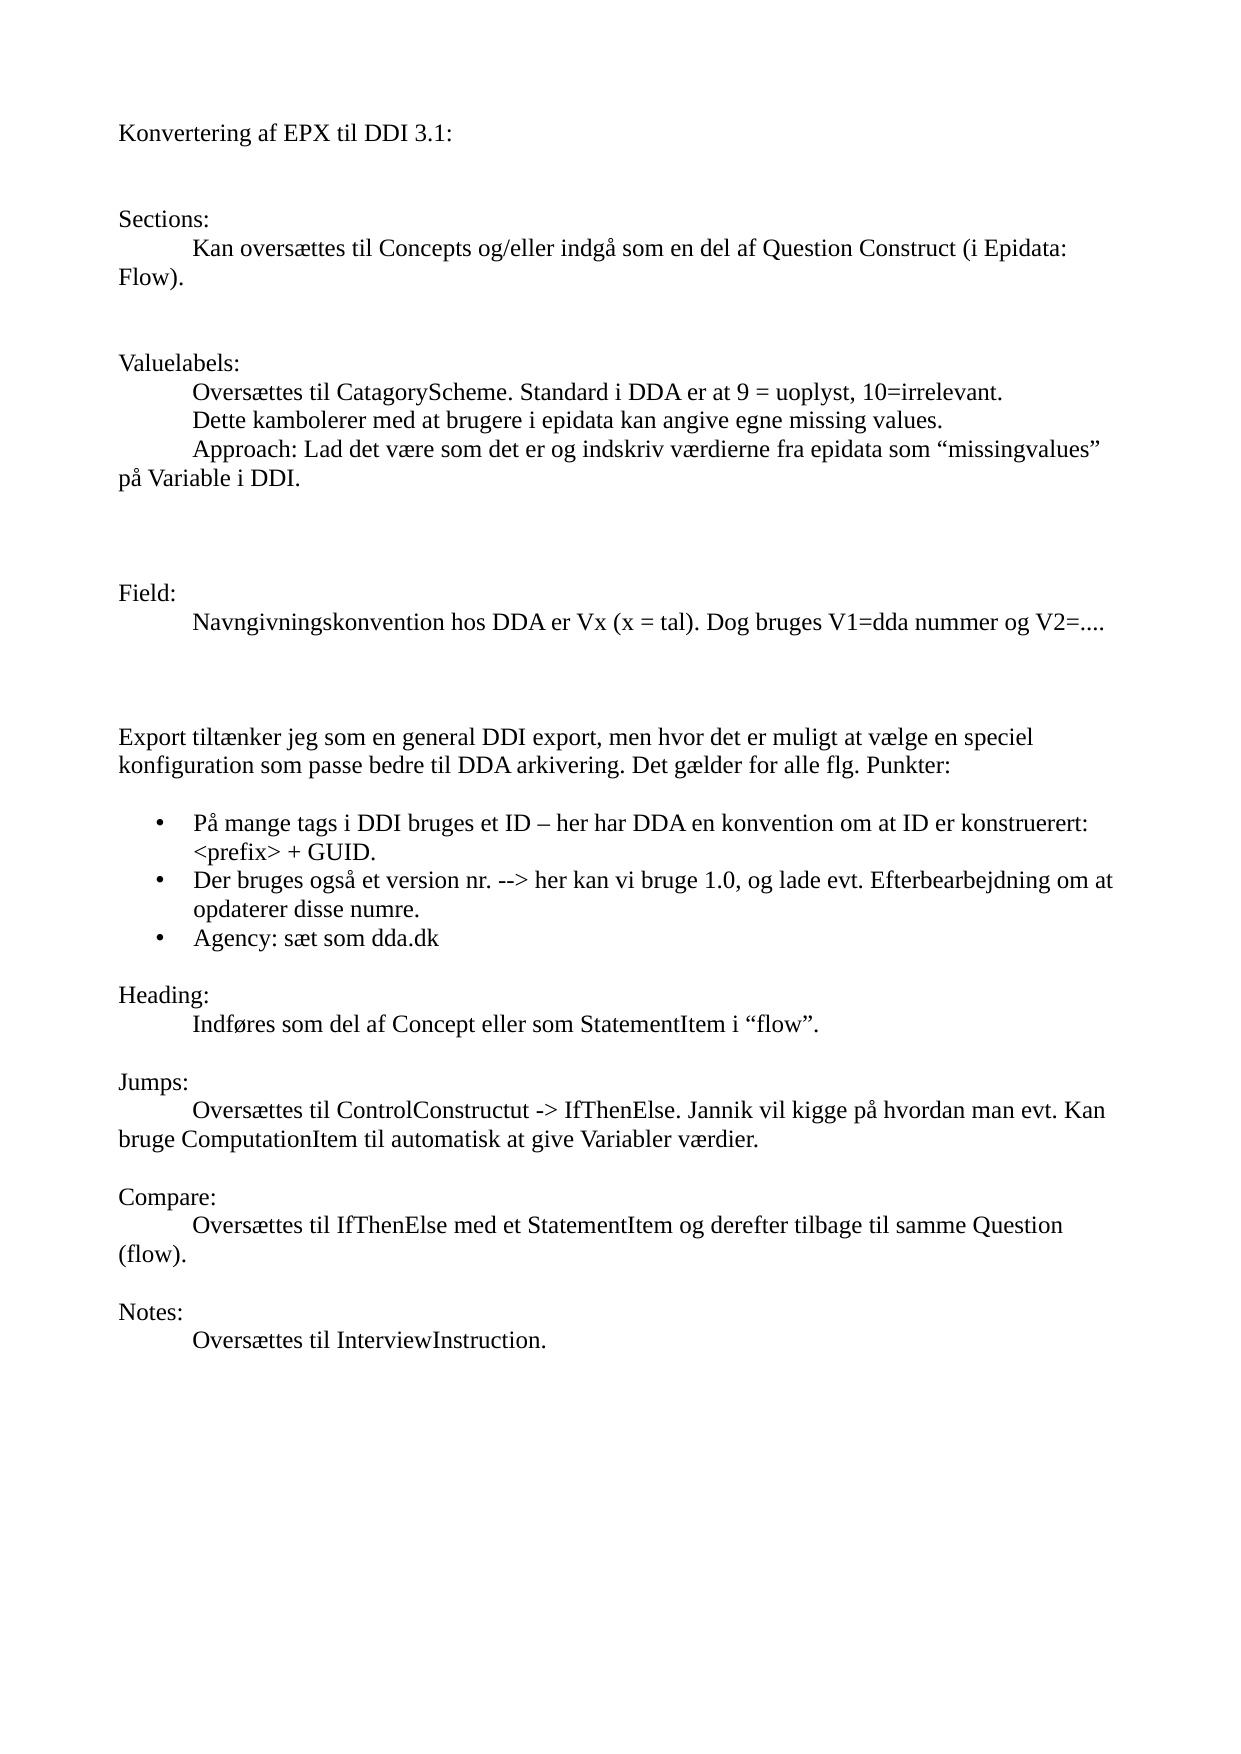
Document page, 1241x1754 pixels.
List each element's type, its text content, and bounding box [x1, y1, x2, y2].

text Indføres som del af Concept eller som StatementItem i “flow”. [118, 1009, 1122, 1038]
text Notes: [118, 1297, 1122, 1326]
text Jumps: [118, 1067, 1122, 1096]
list På mange tags i DDI bruges et ID – her har DDA en konvention om at ID er konstruerert: <prefix> + GUID. [156, 808, 1122, 866]
text Oversættes til CatagoryScheme. Standard i DDA er at 9 = uoplyst, 10=irrelevant. [118, 377, 1122, 406]
text Field: [118, 578, 1122, 607]
text Dette kambolerer med at brugere i epidata kan angive egne missing values. [118, 406, 1122, 434]
text Kan oversættes til Concepts og/eller indgå som en del af Question Construct (i Epidata: Flow). [118, 233, 1122, 291]
text Valuelabels: [118, 348, 1122, 377]
text Approach: Lad det være som det er og indskriv værdierne fra epidata som “missingvalues” på Variable i DDI. [118, 434, 1122, 492]
list Agency: sæt som dda.dk [156, 923, 1122, 952]
text Heading: [118, 981, 1122, 1009]
text Oversættes til IfThenElse med et StatementItem og derefter tilbage til samme Question (flow). [118, 1211, 1122, 1268]
list Der bruges også et version nr. --> her kan vi bruge 1.0, og lade evt. Efterbearbejdning om at opdaterer disse numre. [156, 866, 1122, 923]
text Compare: [118, 1182, 1122, 1211]
text Navngivningskonvention hos DDA er Vx (x = tal). Dog bruges V1=dda nummer og V2=.... [118, 607, 1122, 636]
text Oversættes til ControlConstructut -> IfThenElse. Jannik vil kigge på hvordan man evt. Kan bruge ComputationItem til automatisk at give Variabler værdier. [118, 1096, 1122, 1153]
text Sections: [118, 204, 1122, 233]
text Oversættes til InterviewInstruction. [118, 1326, 1122, 1354]
text Konvertering af EPX til DDI 3.1: [118, 118, 1122, 147]
text Export tiltænker jeg som en general DDI export, men hvor det er muligt at vælge en speciel konfiguration som passe bedre til DDA arkivering. Det gælder for alle flg. Punkter: [118, 722, 1122, 779]
